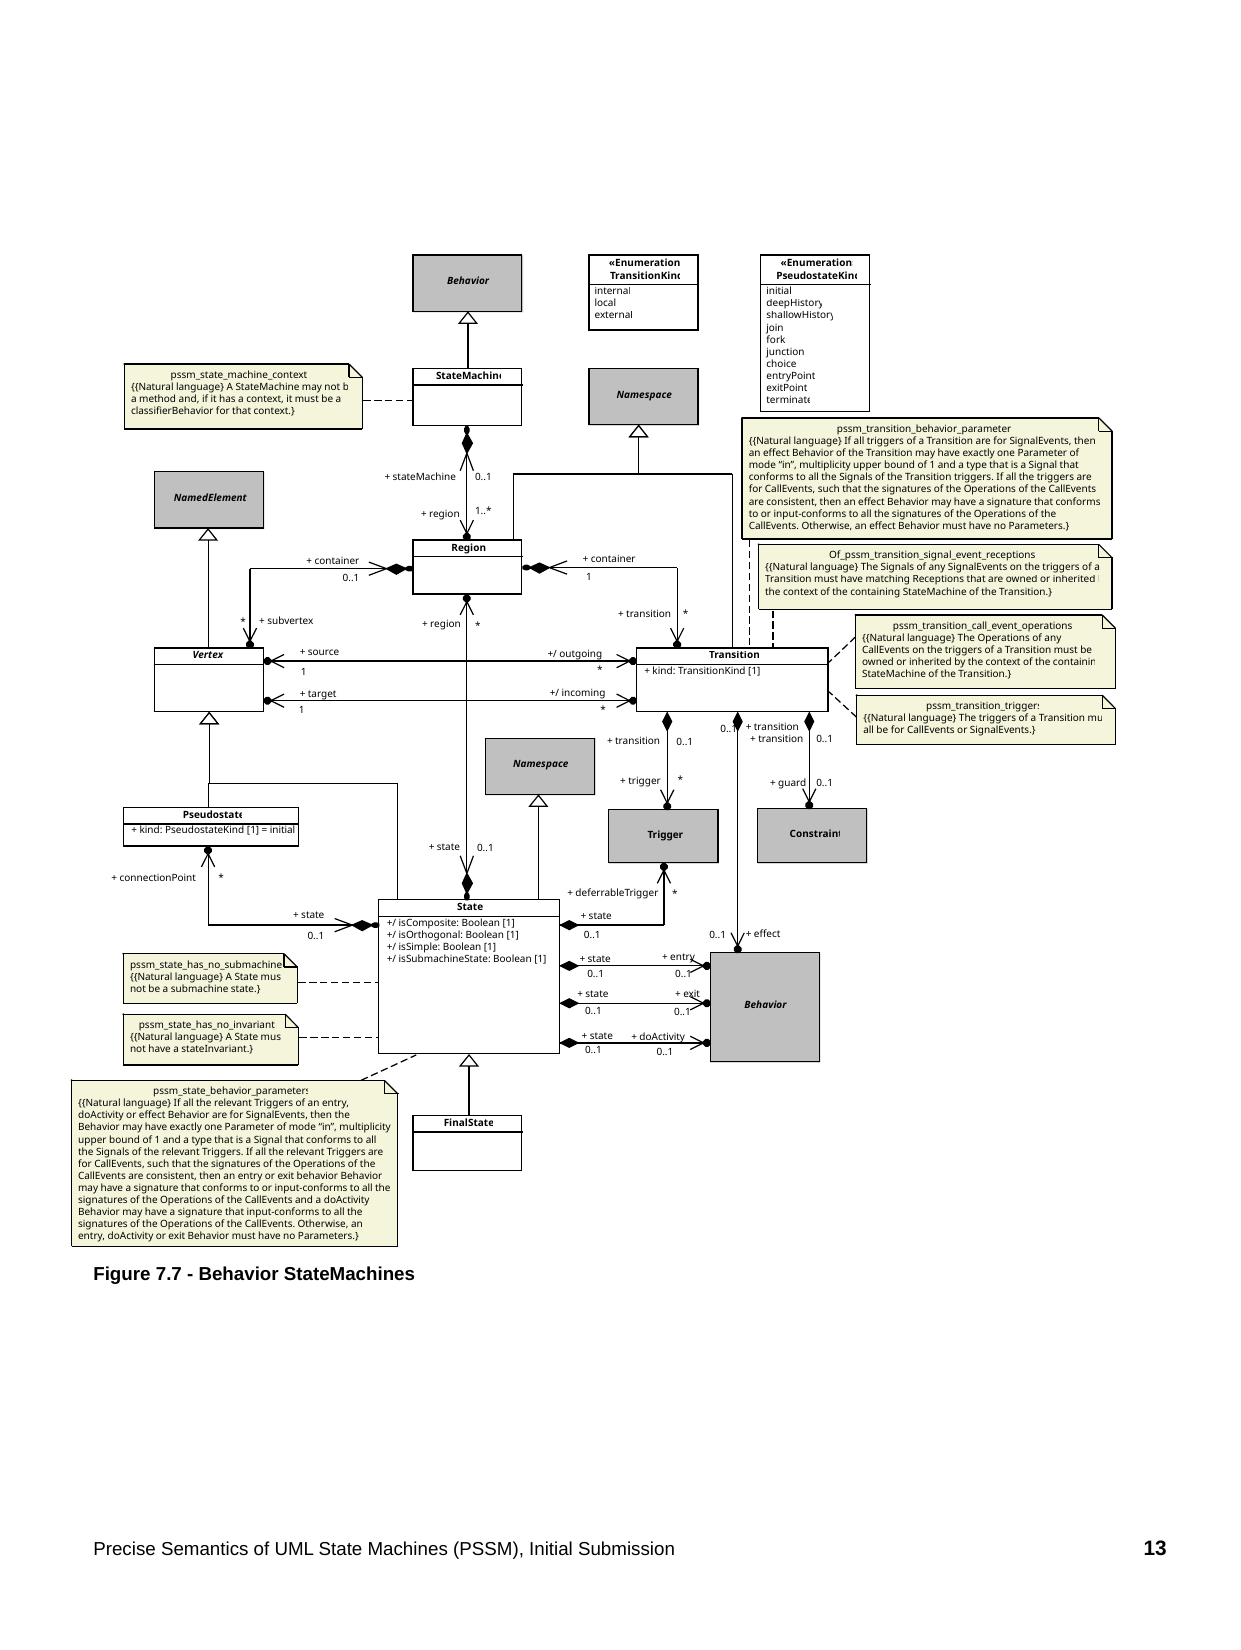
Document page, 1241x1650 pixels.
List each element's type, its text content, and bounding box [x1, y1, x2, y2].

text Figure 7.7 - Behavior StateMachines [93, 243, 1095, 1284]
